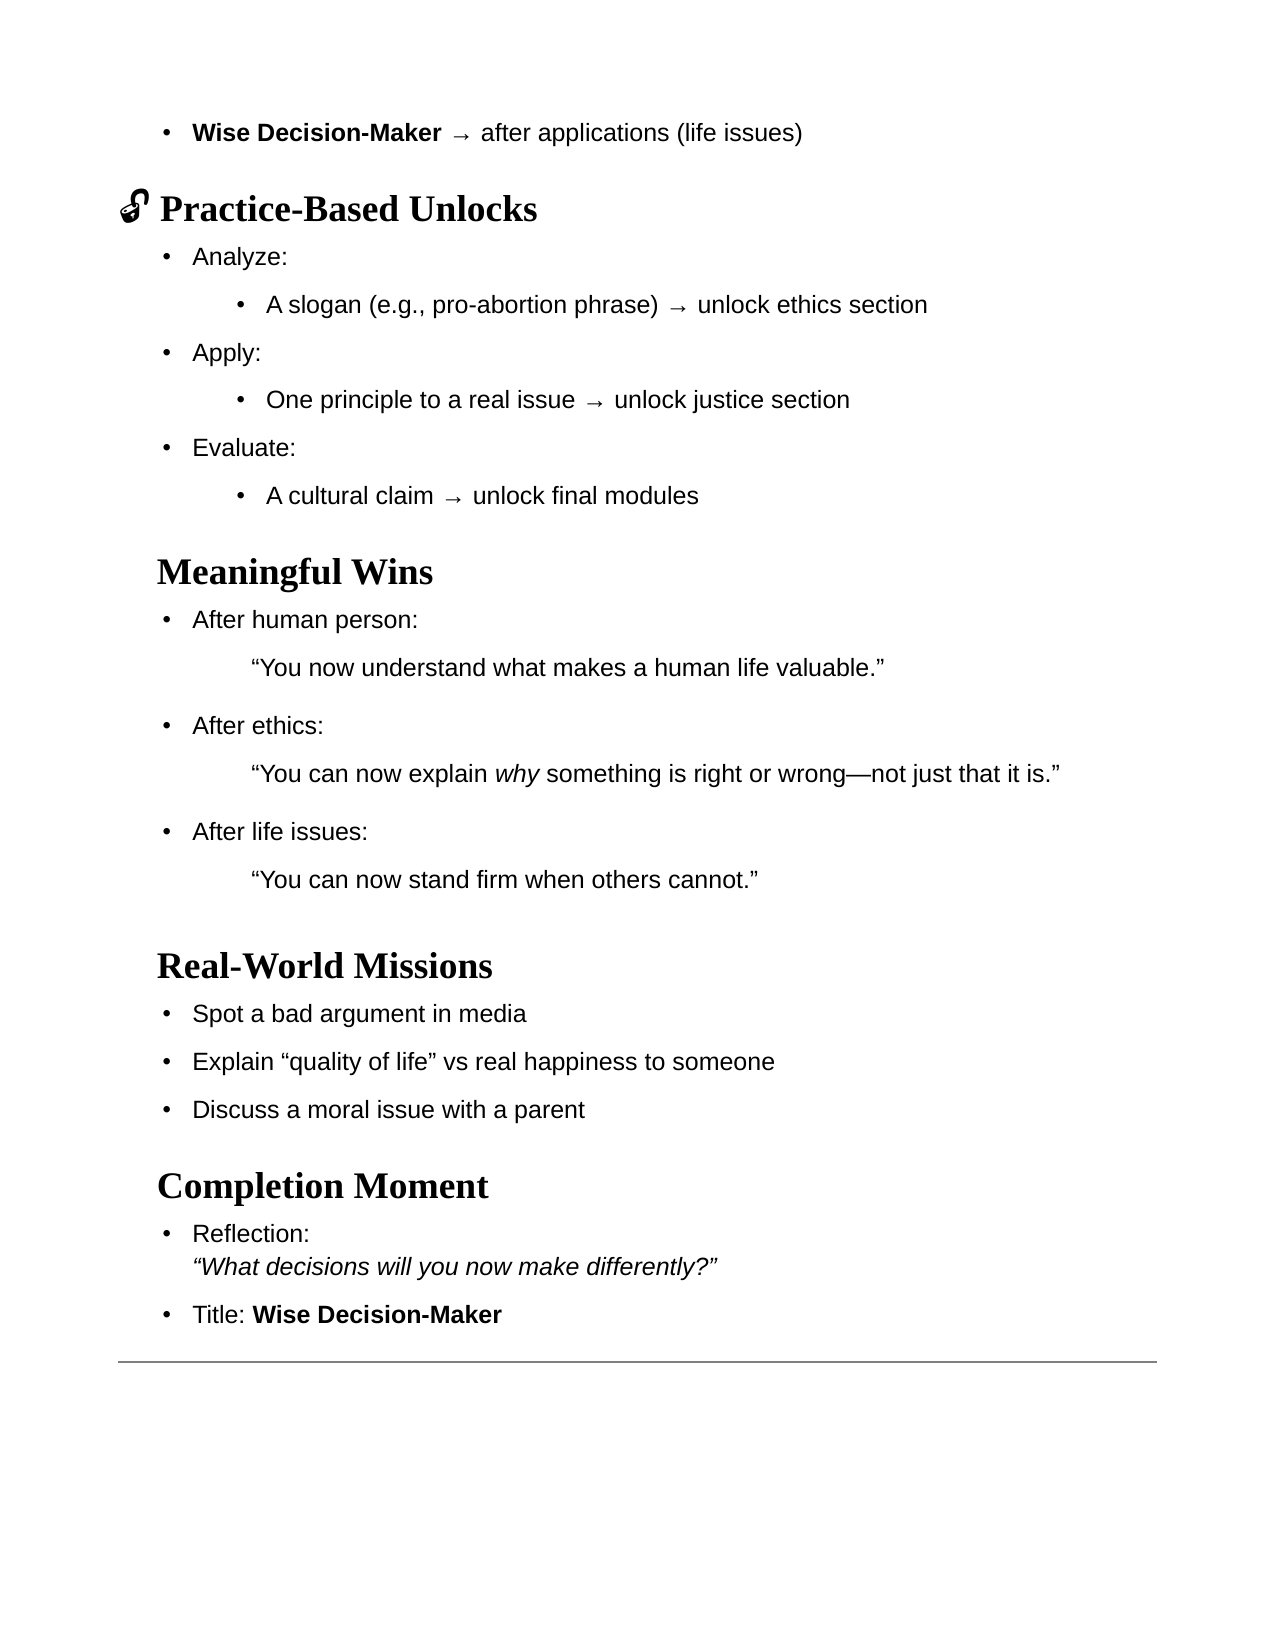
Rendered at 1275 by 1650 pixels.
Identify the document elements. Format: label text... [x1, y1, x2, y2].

list Wise Decision-Maker → after applications (life issues) [162, 118, 1157, 147]
list “You can now stand firm when others cannot.” [222, 864, 1098, 893]
list After human person: [162, 605, 1157, 634]
list Discuss a moral issue with a parent [162, 1095, 1157, 1123]
list One principle to a real issue → unlock justice section [236, 385, 1157, 414]
list A cultural claim → unlock final modules [236, 481, 1157, 510]
list After life issues: [162, 817, 1157, 846]
list Title: Wise Decision-Maker [162, 1299, 1157, 1328]
list Analyze: [162, 242, 1157, 271]
list Evaluate: [162, 433, 1157, 462]
list Reflection: “What decisions will you now make differently?” [162, 1219, 1157, 1281]
list After ethics: [162, 711, 1157, 740]
subtitle 🧩 Real-World Missions [118, 944, 1157, 987]
list “You now understand what makes a human life valuable.” [222, 653, 1098, 681]
list Spot a bad argument in media [162, 999, 1157, 1028]
list Explain “quality of life” vs real happiness to someone [162, 1047, 1157, 1076]
list A slogan (e.g., pro-abortion phrase) → unlock ethics section [236, 290, 1157, 319]
subtitle 🏁 Completion Moment [118, 1163, 1157, 1206]
subtitle 🔓 Practice-Based Unlocks [118, 187, 1157, 230]
list Apply: [162, 338, 1157, 367]
subtitle 🔥 Meaningful Wins [118, 549, 1157, 592]
list “You can now explain why something is right or wrong—not just that it is.” [222, 759, 1098, 787]
